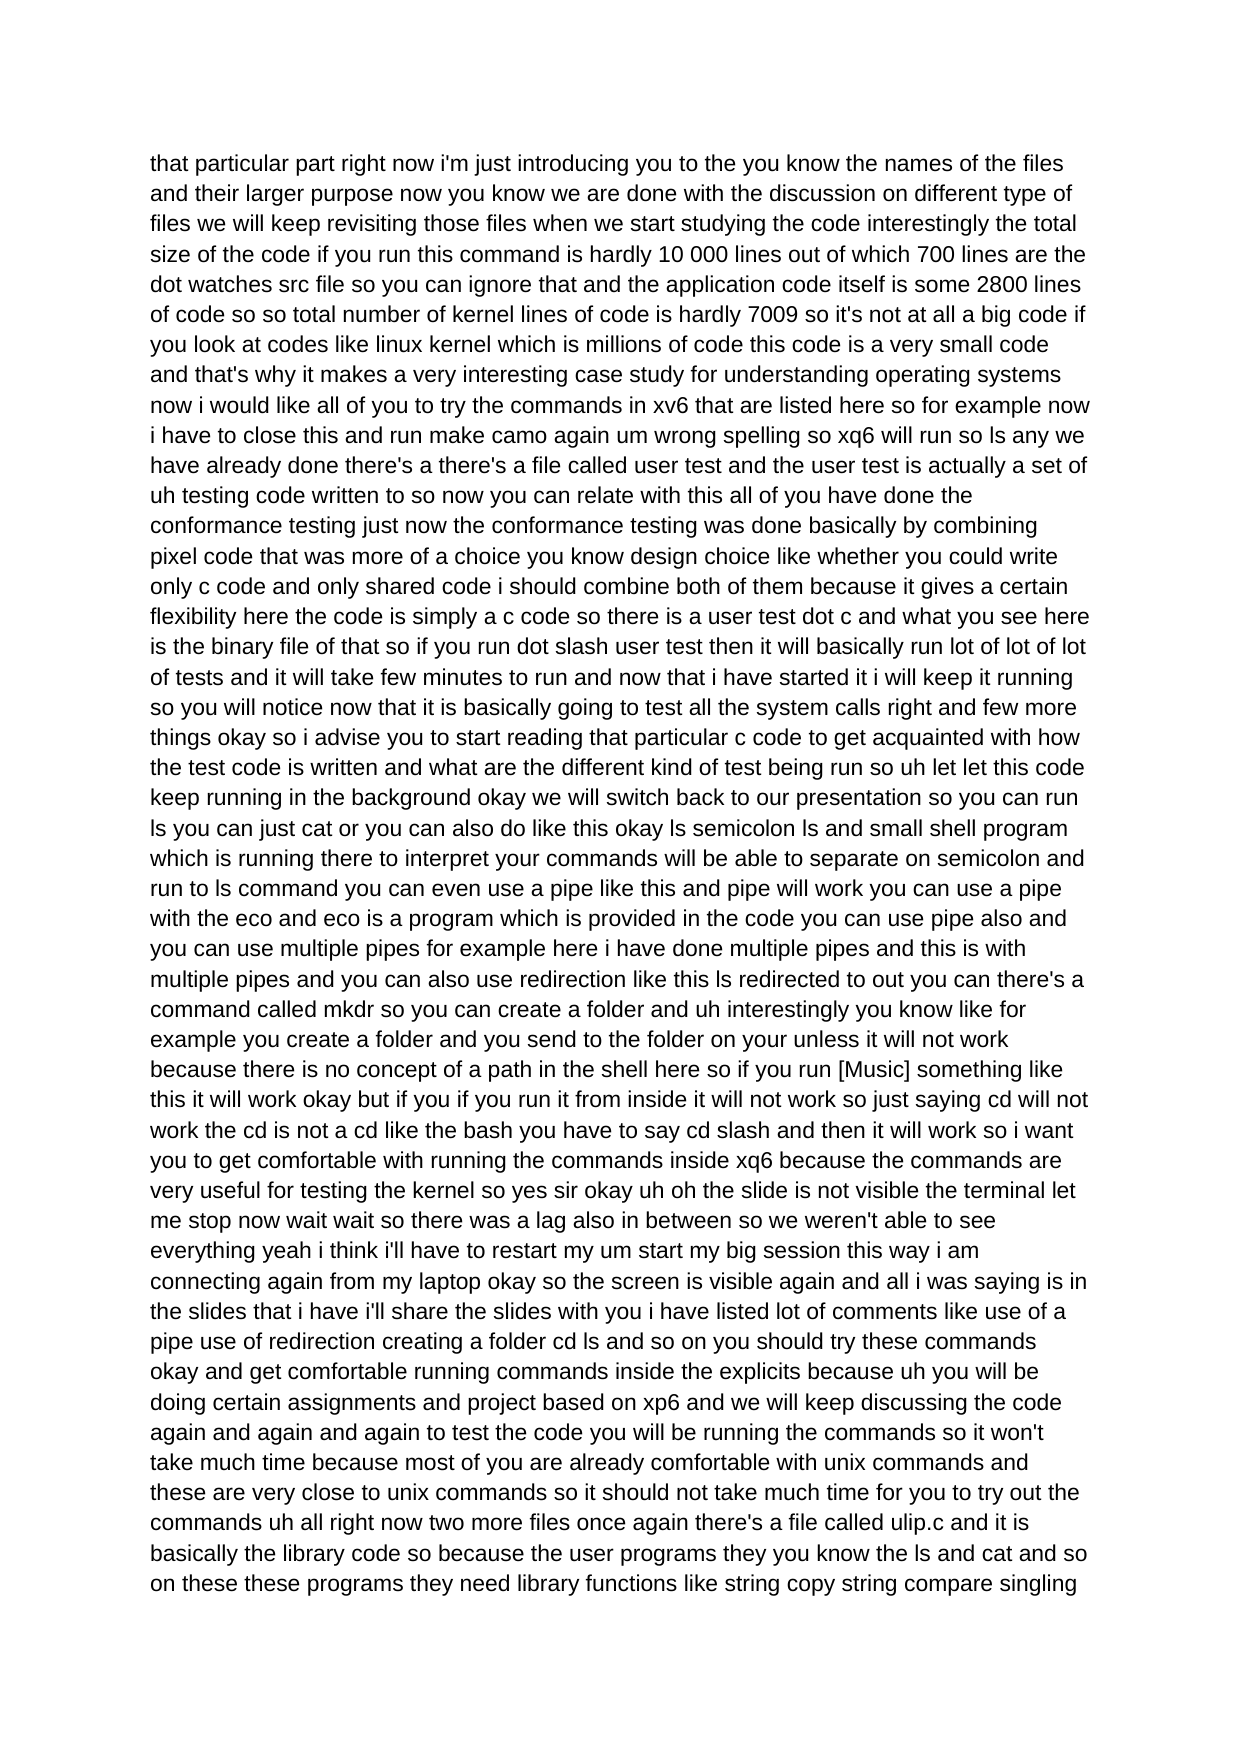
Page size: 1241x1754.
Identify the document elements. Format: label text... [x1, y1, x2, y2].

text that particular part right now i'm just introducing you to the you know the names of the files and their larger purpose now you know we are done with the discussion on different type of files we will keep revisiting those files when we start studying the code interestingly the total size of the code if you run this command is hardly 10 000 lines out of which 700 lines are the dot watches src file so you can ignore that and the application code itself is some 2800 lines of code so so total number of kernel lines of code is hardly 7009 so it's not at all a big code if you look at codes like linux kernel which is millions of code this code is a very small code and that's why it makes a very interesting case study for understanding operating systems now i would like all of you to try the commands in xv6 that are listed here so for example now i have to close this and run make camo again um wrong spelling so xq6 will run so ls any we have already done there's a there's a file called user test and the user test is actually a set of uh testing code written to so now you can relate with this all of you have done the conformance testing just now the conformance testing was done basically by combining pixel code that was more of a choice you know design choice like whether you could write only c code and only shared code i should combine both of them because it gives a certain flexibility here the code is simply a c code so there is a user test dot c and what you see here is the binary file of that so if you run dot slash user test then it will basically run lot of lot of lot of tests and it will take few minutes to run and now that i have started it i will keep it running so you will notice now that it is basically going to test all the system calls right and few more things okay so i advise you to start reading that particular c code to get acquainted with how the test code is written and what are the different kind of test being run so uh let let this code keep running in the background okay we will switch back to our presentation so you can run ls you can just cat or you can also do like this okay ls semicolon ls and small shell program which is running there to interpret your commands will be able to separate on semicolon and run to ls command you can even use a pipe like this and pipe will work you can use a pipe with the eco and eco is a program which is provided in the code you can use pipe also and you can use multiple pipes for example here i have done multiple pipes and this is with multiple pipes and you can also use redirection like this ls redirected to out you can there's a command called mkdr so you can create a folder and uh interestingly you know like for example you create a folder and you send to the folder on your unless it will not work because there is no concept of a path in the shell here so if you run [Music] something like this it will work okay but if you if you run it from inside it will not work so just saying cd will not work the cd is not a cd like the bash you have to say cd slash and then it will work so i want you to get comfortable with running the commands inside xq6 because the commands are very useful for testing the kernel so yes sir okay uh oh the slide is not visible the terminal let me stop now wait wait so there was a lag also in between so we weren't able to see everything yeah i think i'll have to restart my um start my big session this way i am connecting again from my laptop okay so the screen is visible again and all i was saying is in the slides that i have i'll share the slides with you i have listed lot of comments like use of a pipe use of redirection creating a folder cd ls and so on you should try these commands okay and get comfortable running commands inside the explicits because uh you will be doing certain assignments and project based on xp6 and we will keep discussing the code again and again and again to test the code you will be running the commands so it won't take much time because most of you are already comfortable with unix commands and these are very close to unix commands so it should not take much time for you to try out the commands uh all right now two more files once again there's a file called ulip.c and it is basically the library code so because the user programs they you know the ls and cat and so on these these programs they need library functions like string copy string compare singling [150, 150, 1090, 1596]
